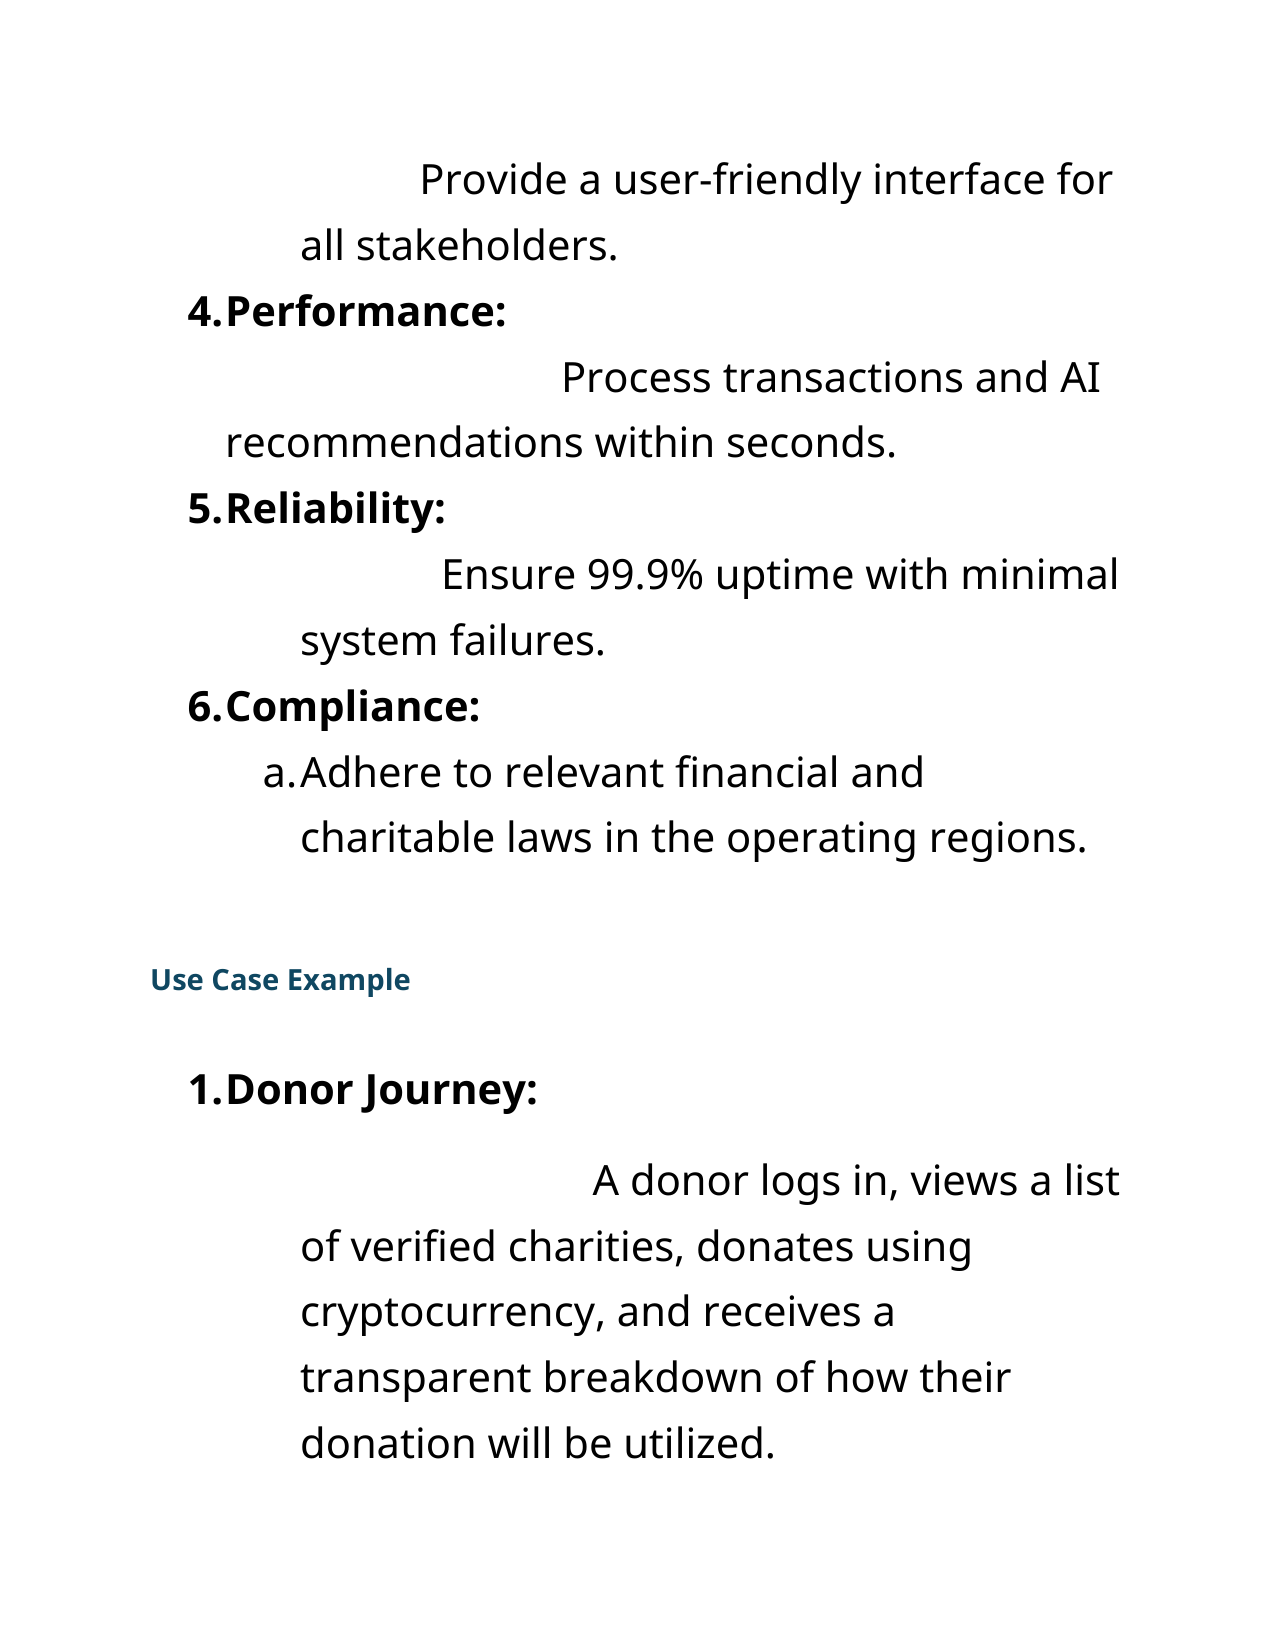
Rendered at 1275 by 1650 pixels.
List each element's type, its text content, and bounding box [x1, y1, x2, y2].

list Adhere to relevant financial and charitable laws in the operating regions. [262, 742, 1125, 865]
subtitle Use Case Example [150, 959, 1125, 999]
list Performance: [187, 282, 1125, 338]
list Donor Journey: [187, 1060, 1125, 1117]
list Ensure 99.9% uptime with minimal system failures. [300, 545, 1125, 668]
list A donor logs in, views a list of verified charities, donates using cryptocurrency, and receives a transparent breakdown of how their donation will be utilized. [300, 1151, 1125, 1471]
text Process transactions and AI recommendations within seconds. [225, 347, 1125, 470]
list Compliance: [187, 677, 1125, 733]
list Provide a user-friendly interface for all stakeholders. [300, 150, 1125, 273]
list Reliability: [187, 479, 1125, 536]
